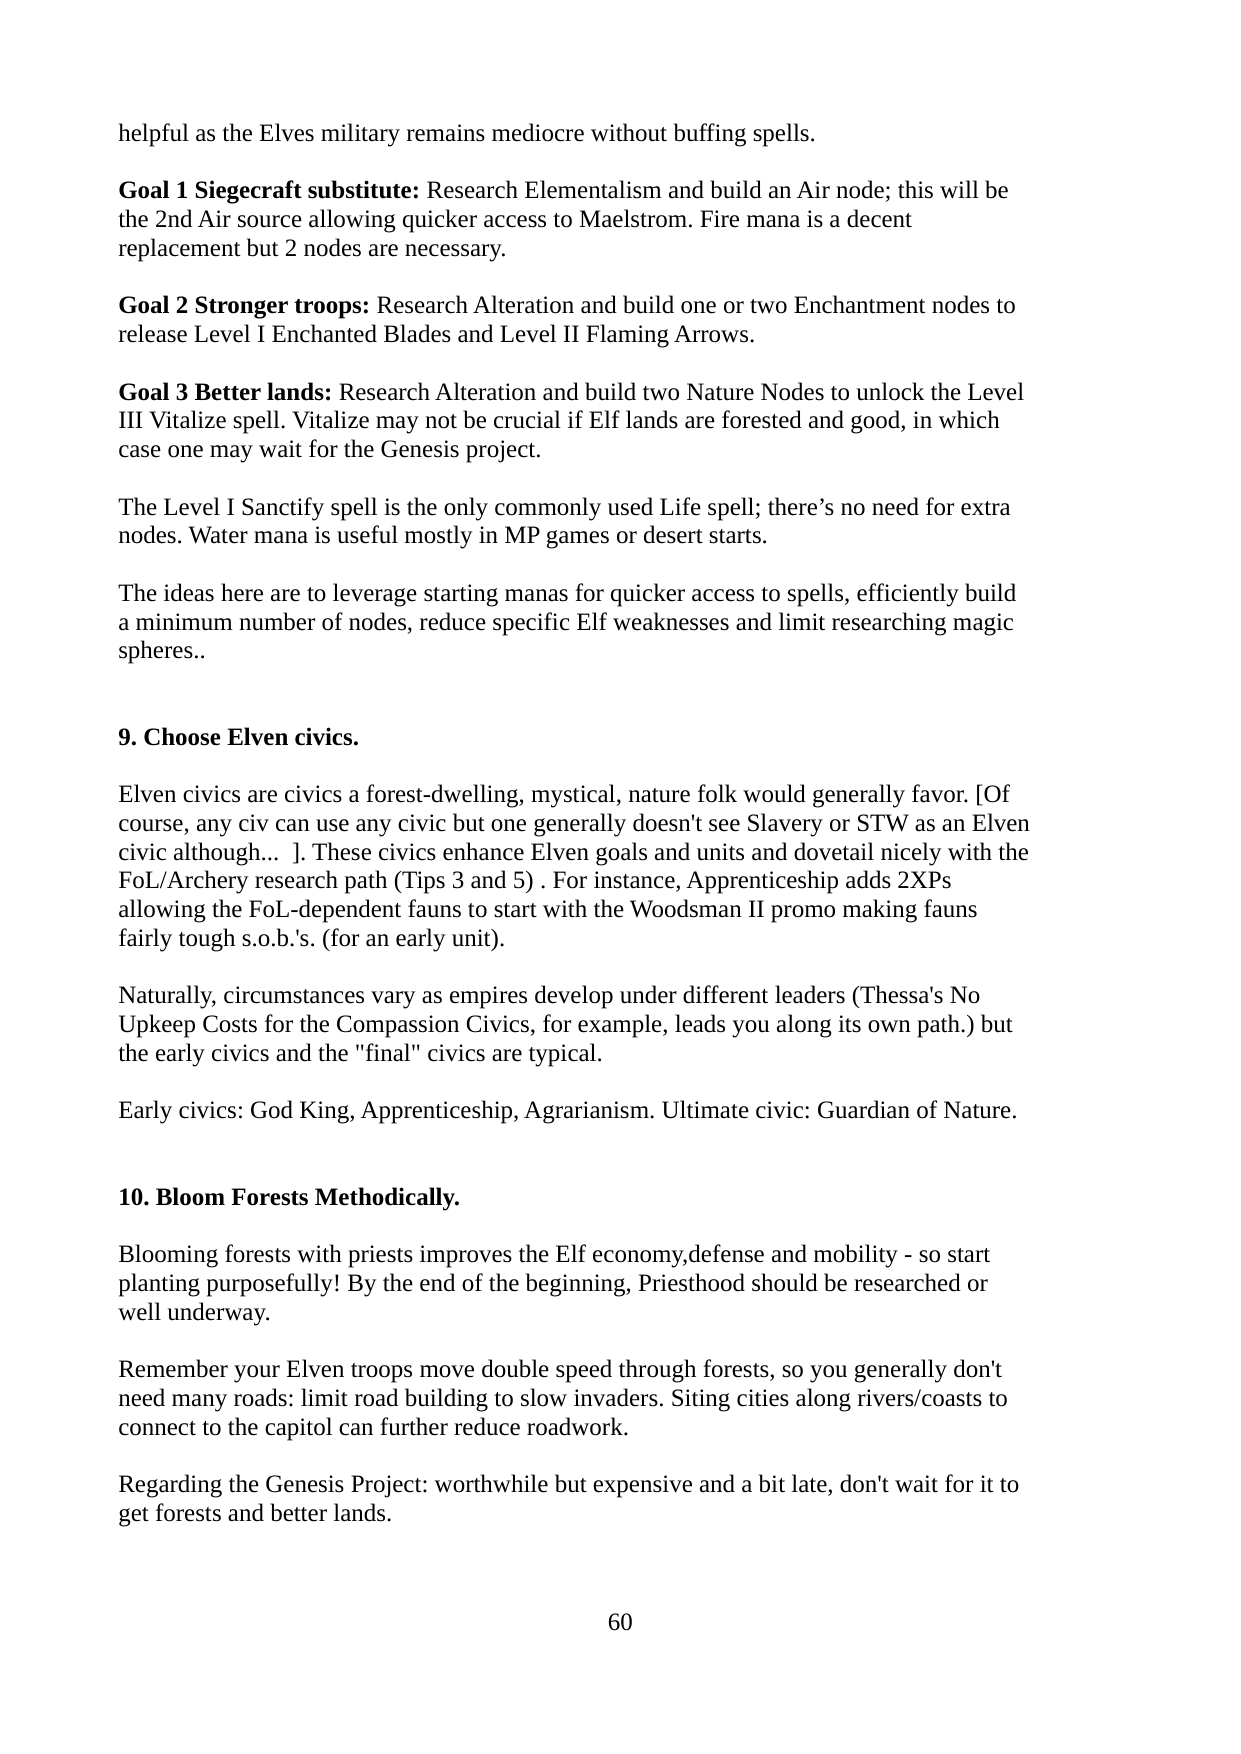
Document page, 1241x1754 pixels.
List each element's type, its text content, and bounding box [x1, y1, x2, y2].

text 9. Choose Elven civics. [118, 722, 1032, 751]
text Regarding the Genesis Project: worthwhile but expensive and a bit late, don't wait for it to get forests and better lands. [118, 1469, 1032, 1527]
text Blooming forests with priests improves the Elf economy,defense and mobility - so start planting purposefully! By the end of the beginning, Priesthood should be researched or well underway. [118, 1239, 1032, 1326]
text The Level I Sanctify spell is the only commonly used Life spell; there’s no need for extra nodes. Water mana is useful mostly in MP games or desert starts. [118, 492, 1032, 549]
text Early civics: God King, Apprenticeship, Agrarianism. Ultimate civic: Guardian of Nature. [118, 1096, 1032, 1124]
text 10. Bloom Forests Methodically. [118, 1182, 1032, 1211]
text Elven civics are civics a forest-dwelling, mystical, nature folk would generally favor. [Of course, any civ can use any civic but one generally doesn't see Slavery or STW as an Elven civic although... ]. These civics enhance Elven goals and units and dovetail nicely with the FoL/Archery research path (Tips 3 and 5) . For instance, Apprenticeship adds 2XPs allowing the FoL-dependent fauns to start with the Woodsman II promo making fauns fairly tough s.o.b.'s. (for an early unit). [118, 779, 1032, 952]
text Naturally, circumstances vary as empires develop under different leaders (Thessa's No Upkeep Costs for the Compassion Civics, for example, leads you along its own path.) but the early civics and the "final" civics are typical. [118, 981, 1032, 1067]
text Remember your Elven troops move double speed through forests, so you generally don't need many roads: limit road building to slow invaders. Siting cities along rivers/coasts to connect to the capitol can further reduce roadwork. [118, 1354, 1032, 1441]
text Goal 1 Siegecraft substitute: Research Elementalism and build an Air node; this will be the 2nd Air source allowing quicker access to Maelstrom. Fire mana is a decent replacement but 2 nodes are necessary. [118, 176, 1032, 262]
text The ideas here are to leverage starting manas for quicker access to spells, efficiently build a minimum number of nodes, reduce specific Elf weaknesses and limit researching magic spheres.. [118, 578, 1032, 664]
text Goal 3 Better lands: Research Alteration and build two Nature Nodes to unlock the Level III Vitalize spell. Vitalize may not be crucial if Elf lands are forested and good, in which case one may wait for the Genesis project. [118, 377, 1032, 463]
text helpful as the Elves military remains mediocre without buffing spells. [118, 118, 1032, 147]
text Goal 2 Stronger troops: Research Alteration and build one or two Enchantment nodes to release Level I Enchanted Blades and Level II Flaming Arrows. [118, 291, 1032, 348]
